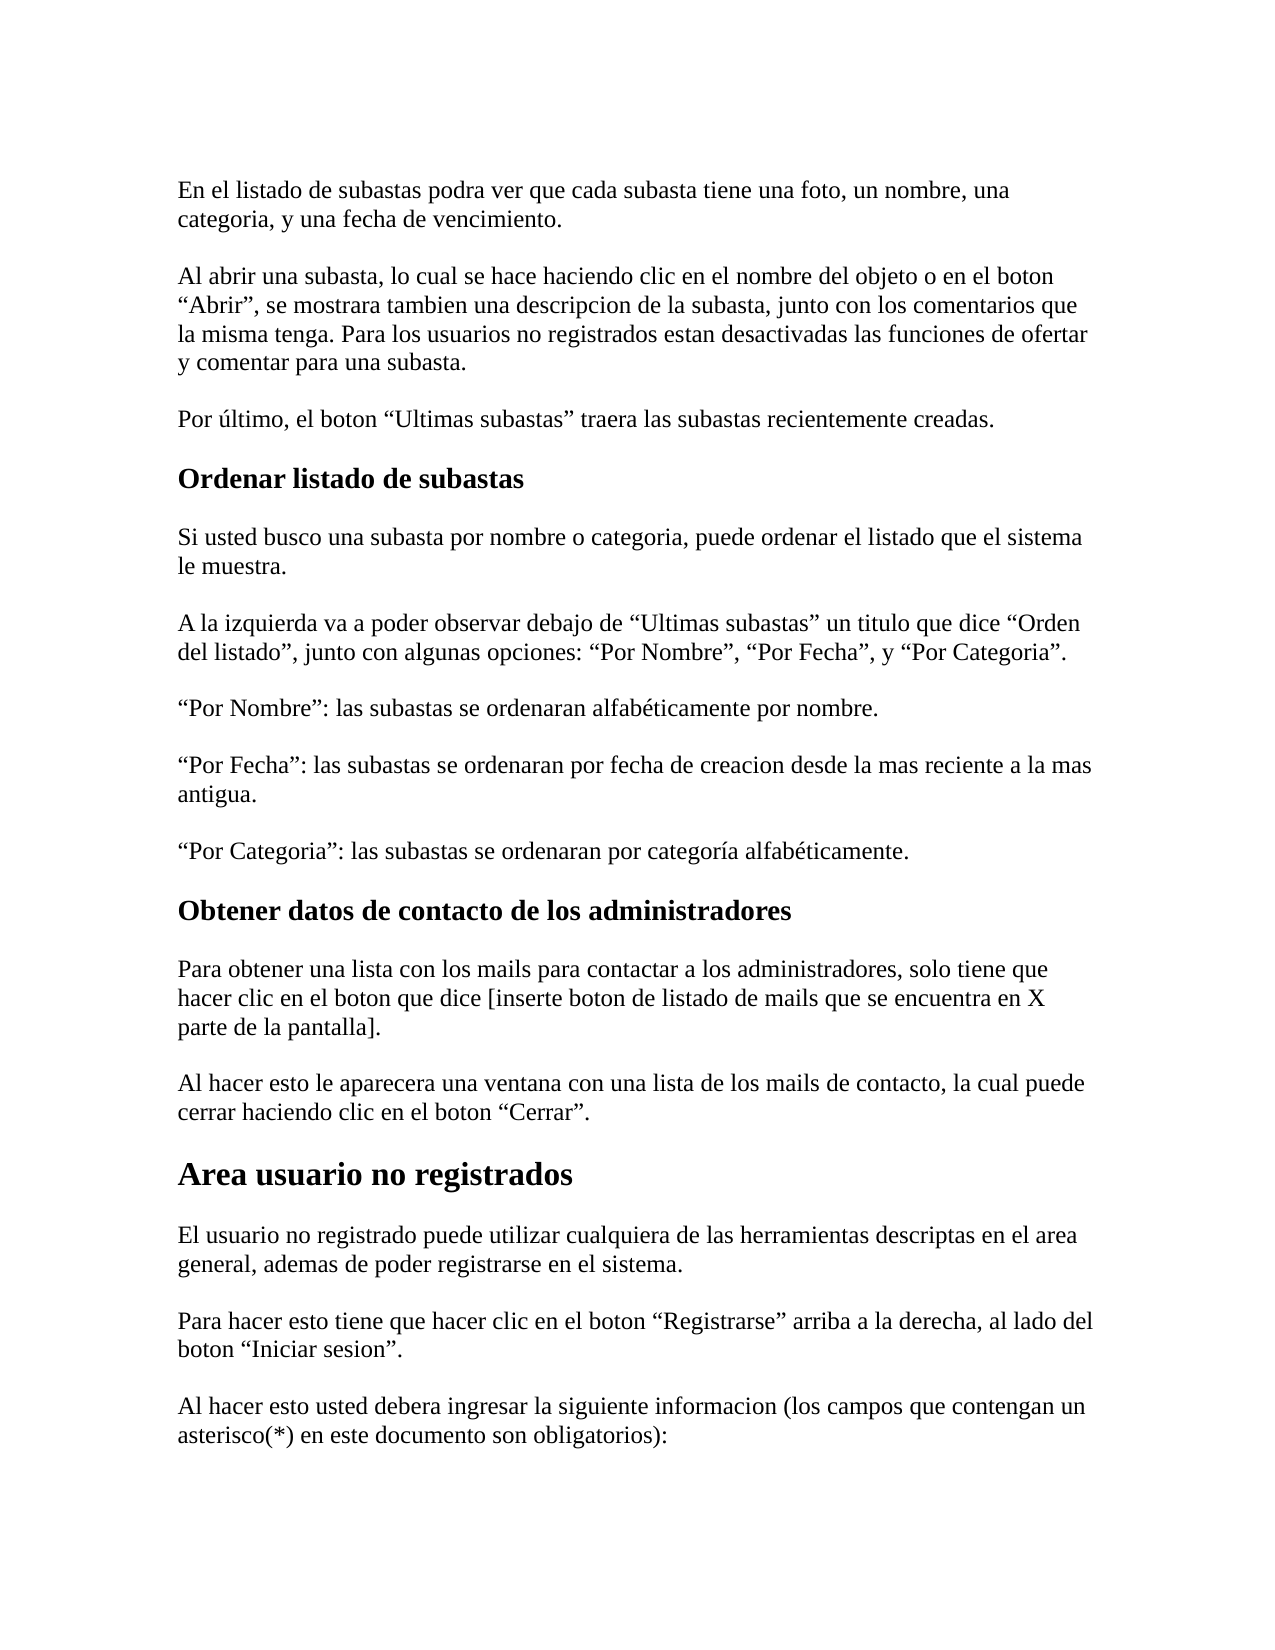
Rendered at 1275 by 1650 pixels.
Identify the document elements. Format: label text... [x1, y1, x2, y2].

text A la izquierda va a poder observar debajo de “Ultimas subastas” un titulo que dice “Orden del listado”, junto con algunas opciones: “Por Nombre”, “Por Fecha”, y “Por Categoria”. [177, 608, 1098, 666]
text “Por Nombre”: las subastas se ordenaran alfabéticamente por nombre. [177, 693, 1098, 722]
text Para obtener una lista con los mails para contactar a los administradores, solo tiene que hacer clic en el boton que dice [inserte boton de listado de mails que se encuentra en X parte de la pantalla]. [177, 954, 1098, 1040]
text En el listado de subastas podra ver que cada subasta tiene una foto, un nombre, una categoria, y una fecha de vencimiento. [177, 176, 1098, 233]
text Ordenar listado de subastas [177, 461, 1098, 494]
text Si usted busco una subasta por nombre o categoria, puede ordenar el listado que el sistema le muestra. [177, 522, 1098, 580]
text Para hacer esto tiene que hacer clic en el boton “Registrarse” arriba a la derecha, al lado del boton “Iniciar sesion”. [177, 1306, 1098, 1363]
text “Por Categoria”: las subastas se ordenaran por categoría alfabéticamente. [177, 836, 1098, 864]
text El usuario no registrado puede utilizar cualquiera de las herramientas descriptas en el area general, ademas de poder registrarse en el sistema. [177, 1220, 1098, 1278]
text Al hacer esto usted debera ingresar la siguiente informacion (los campos que contengan un asterisco(*) en este documento son obligatorios): [177, 1391, 1098, 1449]
text Obtener datos de contacto de los administradores [177, 893, 1098, 926]
text Al hacer esto le aparecera una ventana con una lista de los mails de contacto, la cual puede cerrar haciendo clic en el boton “Cerrar”. [177, 1068, 1098, 1126]
text Area usuario no registrados [177, 1154, 1098, 1192]
text Por último, el boton “Ultimas subastas” traera las subastas recientemente creadas. [177, 404, 1098, 433]
text “Por Fecha”: las subastas se ordenaran por fecha de creacion desde la mas reciente a la mas antigua. [177, 750, 1098, 808]
text Al abrir una subasta, lo cual se hace haciendo clic en el nombre del objeto o en el boton “Abrir”, se mostrara tambien una descripcion de la subasta, junto con los comentarios que la misma tenga. Para los usuarios no registrados estan desactivadas las funciones de ofertar y comentar para una subasta. [177, 261, 1098, 376]
